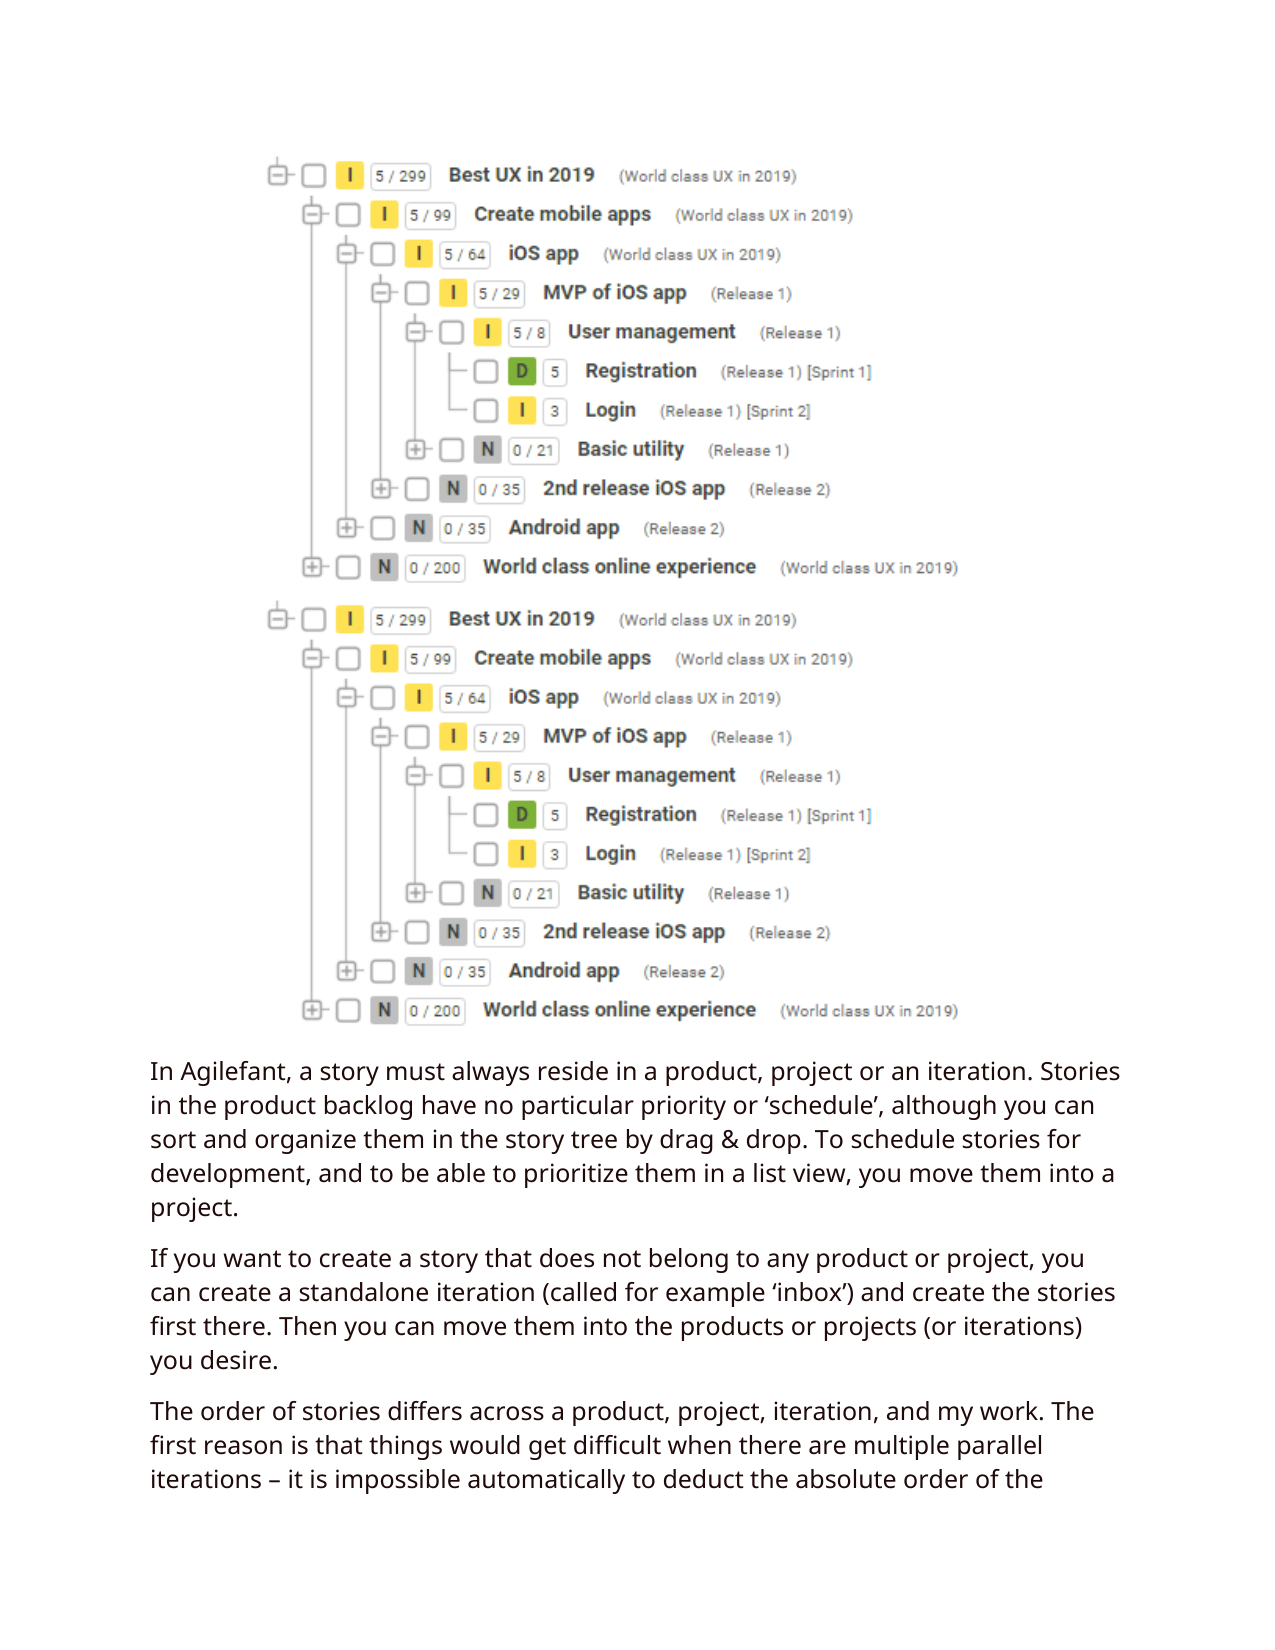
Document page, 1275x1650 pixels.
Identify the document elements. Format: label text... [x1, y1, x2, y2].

text If you want to create a story that does not belong to any product or project, you can create a standalone iteration (called for example ‘inbox’) and create the stories first there. Then you can move them into the products or projects (or iterations) you desire. [150, 1241, 1125, 1377]
text In Agilefant, a story must always reside in a product, project or an iteration. Stories in the product backlog have no particular priority or ‘schedule’, although you can sort and organize them in the story tree by drag & drop. To schedule stories for development, and to be able to prioritize them in a list view, you move them into a project. [150, 1054, 1125, 1224]
text The order of stories differs across a product, project, iteration, and my work. The first reason is that things would get difficult when there are multiple parallel iterations – it is impossible automatically to deduct the absolute order of the [150, 1394, 1125, 1496]
